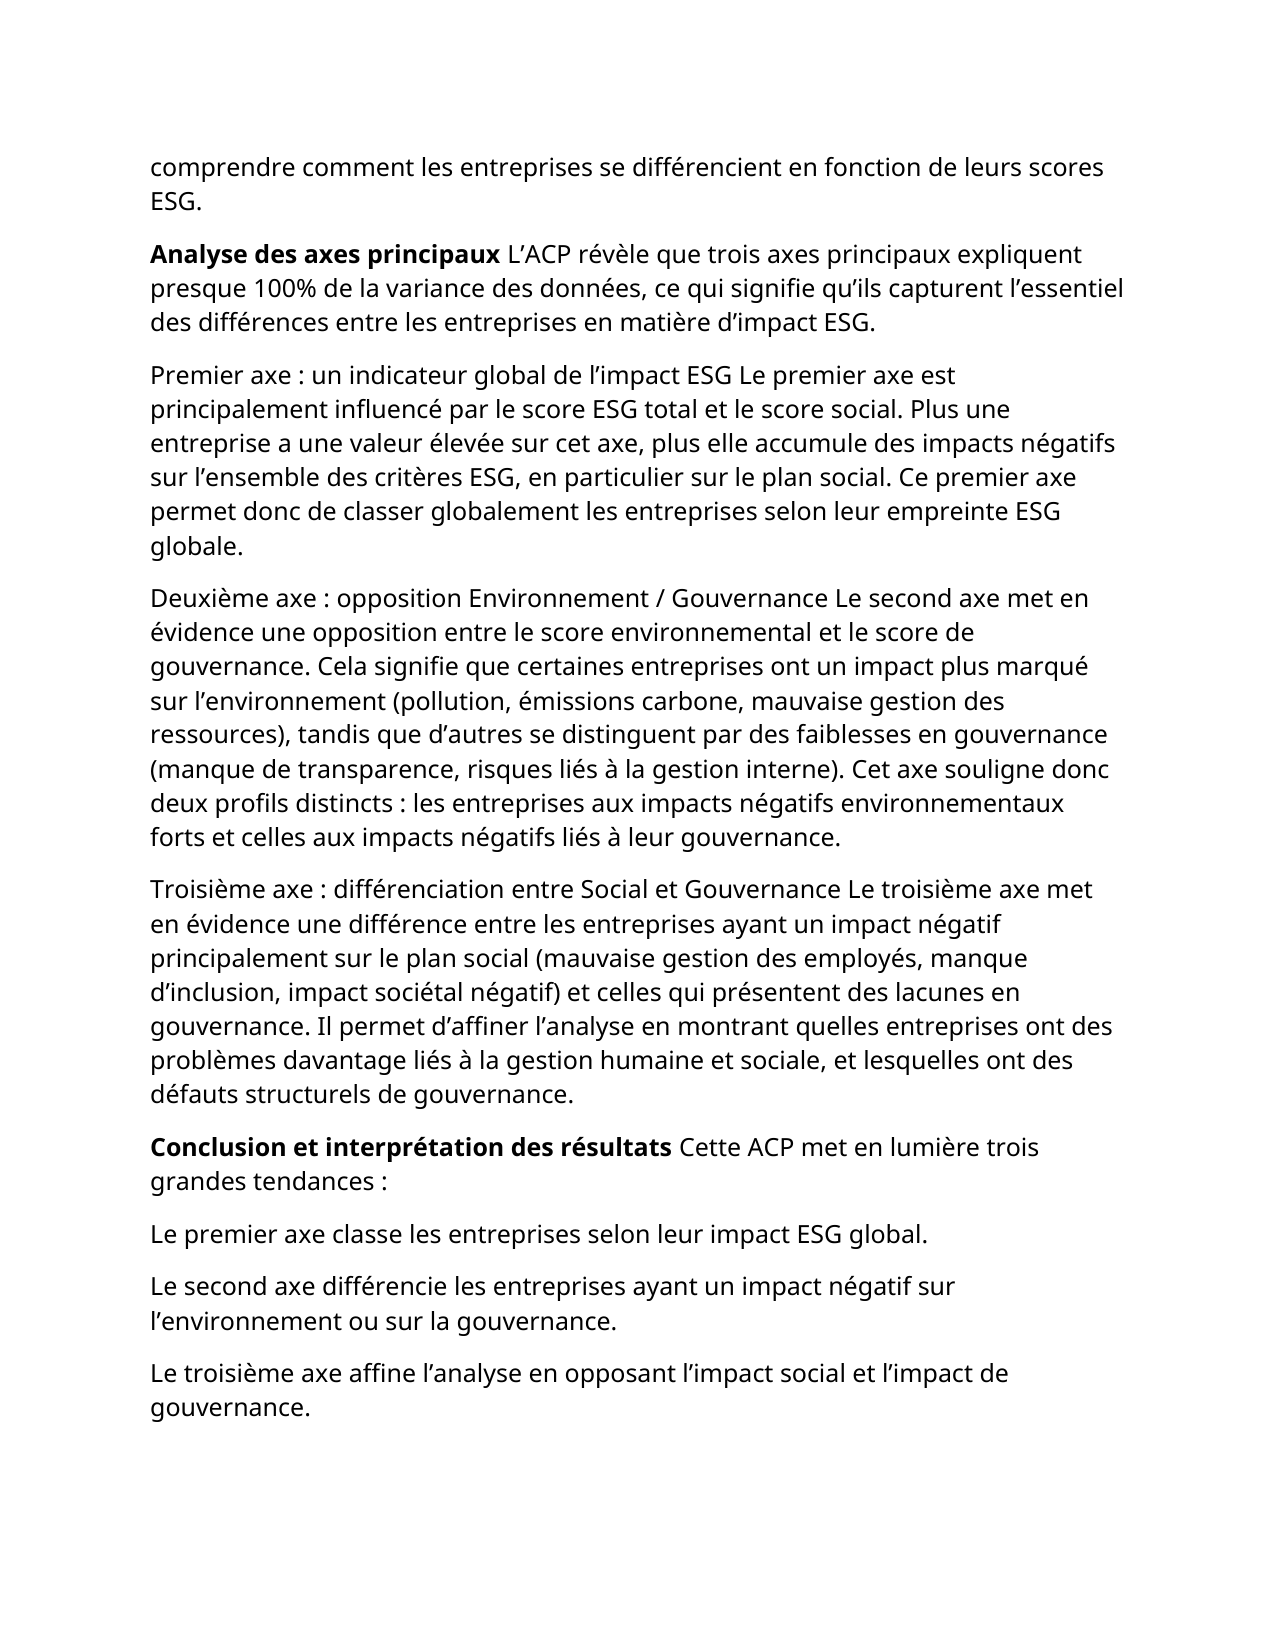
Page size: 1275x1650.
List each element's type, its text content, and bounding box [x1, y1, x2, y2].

text Le troisième axe affine l’analyse en opposant l’impact social et l’impact de gouvernance. [150, 1356, 1125, 1424]
text Conclusion et interprétation des résultats Cette ACP met en lumière trois grandes tendances : [150, 1129, 1125, 1197]
text comprendre comment les entreprises se différencient en fonction de leurs scores ESG. [150, 150, 1125, 218]
text Le premier axe classe les entreprises selon leur impact ESG global. [150, 1216, 1125, 1250]
text Analyse des axes principaux L’ACP révèle que trois axes principaux expliquent presque 100% de la variance des données, ce qui signifie qu’ils capturent l’essentiel des différences entre les entreprises en matière d’impact ESG. [150, 237, 1125, 339]
text Le second axe différencie les entreprises ayant un impact négatif sur l’environnement ou sur la gouvernance. [150, 1269, 1125, 1337]
text Premier axe : un indicateur global de l’impact ESG Le premier axe est principalement influencé par le score ESG total et le score social. Plus une entreprise a une valeur élevée sur cet axe, plus elle accumule des impacts négatifs sur l’ensemble des critères ESG, en particulier sur le plan social. Ce premier axe permet donc de classer globalement les entreprises selon leur empreinte ESG globale. [150, 358, 1125, 562]
text Troisième axe : différenciation entre Social et Gouvernance Le troisième axe met en évidence une différence entre les entreprises ayant un impact négatif principalement sur le plan social (mauvaise gestion des employés, manque d’inclusion, impact sociétal négatif) et celles qui présentent des lacunes en gouvernance. Il permet d’affiner l’analyse en montrant quelles entreprises ont des problèmes davantage liés à la gestion humaine et sociale, et lesquelles ont des défauts structurels de gouvernance. [150, 872, 1125, 1111]
text Deuxième axe : opposition Environnement / Gouvernance Le second axe met en évidence une opposition entre le score environnemental et le score de gouvernance. Cela signifie que certaines entreprises ont un impact plus marqué sur l’environnement (pollution, émissions carbone, mauvaise gestion des ressources), tandis que d’autres se distinguent par des faiblesses en gouvernance (manque de transparence, risques liés à la gestion interne). Cet axe souligne donc deux profils distincts : les entreprises aux impacts négatifs environnementaux forts et celles aux impacts négatifs liés à leur gouvernance. [150, 581, 1125, 853]
